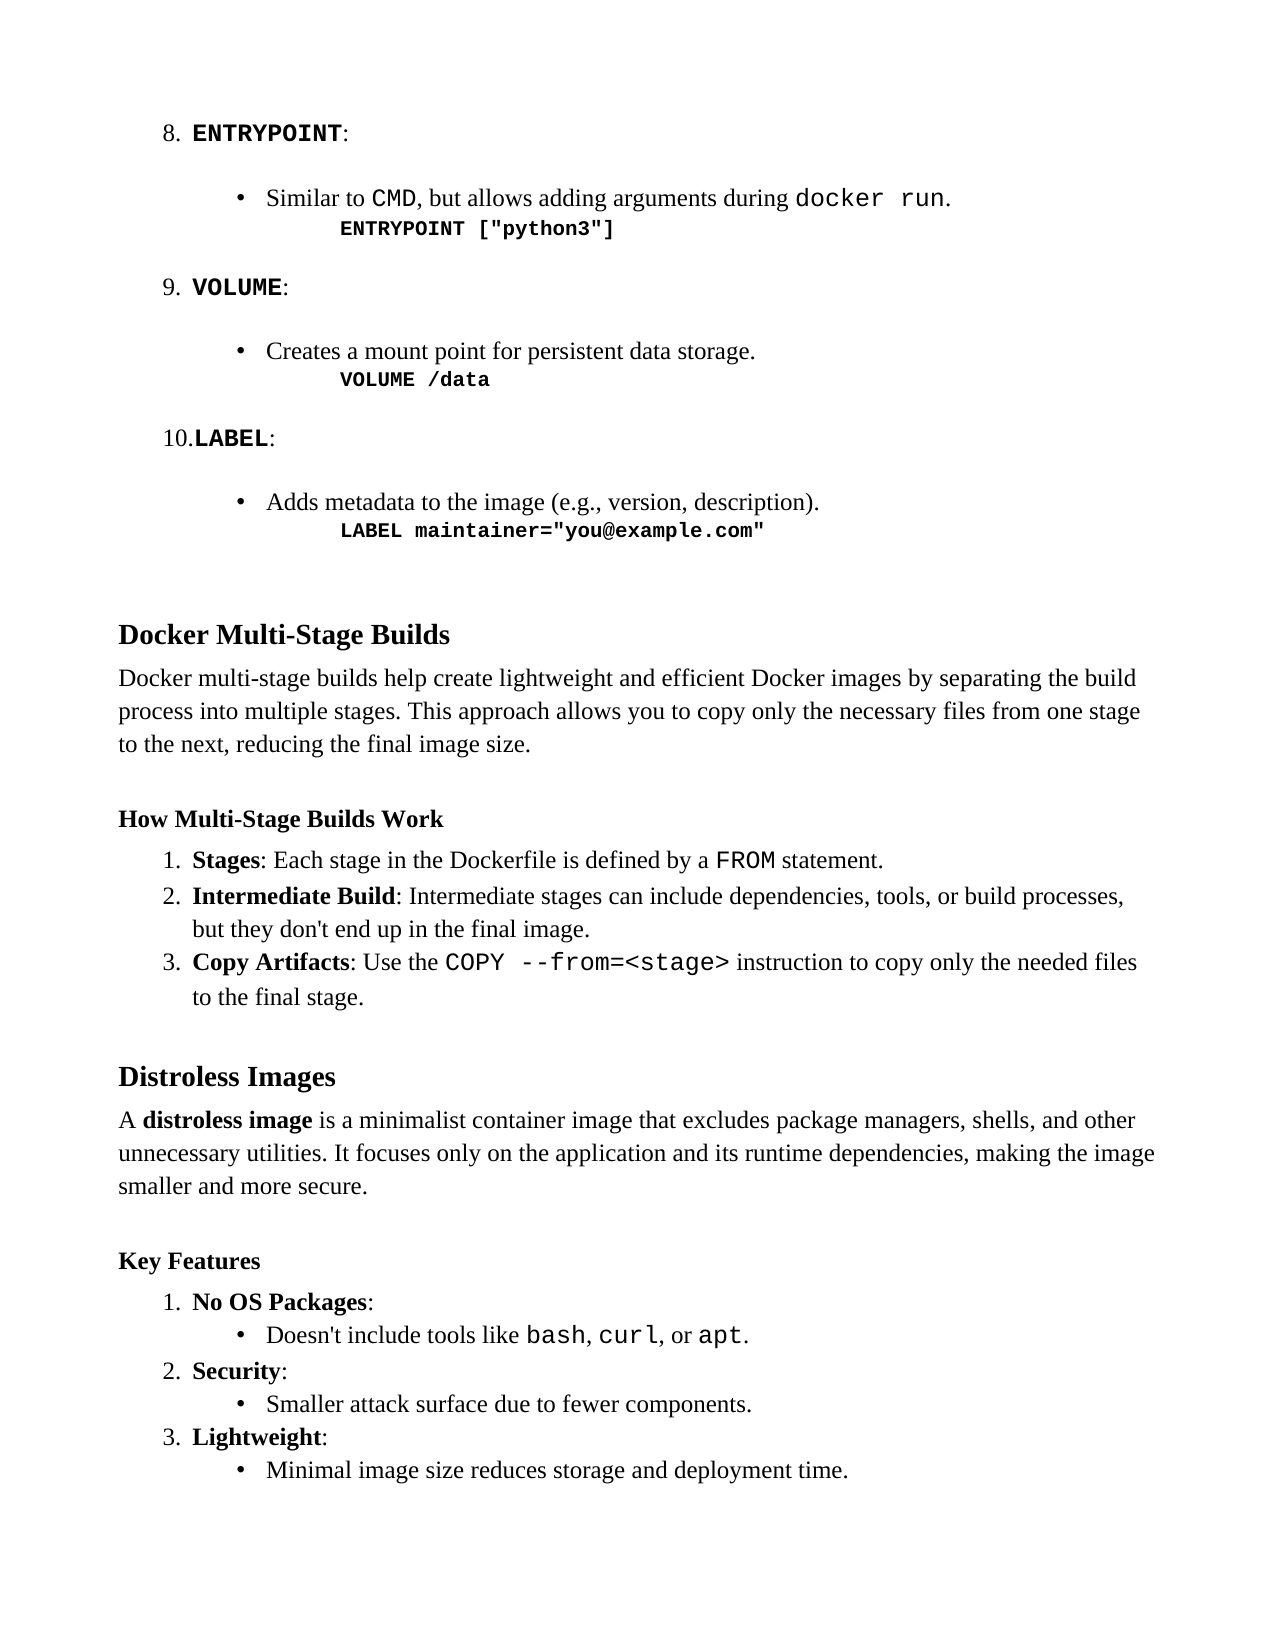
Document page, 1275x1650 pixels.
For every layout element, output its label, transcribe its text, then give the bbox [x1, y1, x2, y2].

list VOLUME: [162, 272, 1157, 302]
list No OS Packages: [162, 1287, 1157, 1316]
list ENTRYPOINT ["python3"] [310, 218, 1157, 242]
text Docker multi-stage builds help create lightweight and efficient Docker images by separating the build process into multiple stages. This approach allows you to copy only the necessary files from one stage to the next, reducing the final image size. [118, 663, 1157, 758]
list ENTRYPOINT: [162, 118, 1157, 149]
list Minimal image size reduces storage and deployment time. [236, 1455, 1157, 1483]
list Similar to CMD, but allows adding arguments during docker run. [236, 183, 1157, 214]
list Adds metadata to the image (e.g., version, description). [236, 487, 1157, 516]
subtitle How Multi-Stage Builds Work [118, 804, 1157, 833]
subtitle Docker Multi-Stage Builds [118, 617, 1157, 651]
subtitle Distroless Images [118, 1059, 1157, 1092]
list VOLUME /data [310, 369, 1157, 393]
list LABEL: [162, 423, 1157, 453]
subtitle Key Features [118, 1246, 1157, 1275]
list Security: [162, 1356, 1157, 1384]
list Doesn't include tools like bash, curl, or apt. [236, 1320, 1157, 1351]
list Creates a mount point for persistent data storage. [236, 336, 1157, 365]
list Intermediate Build: Intermediate stages can include dependencies, tools, or build processes, but they don't end up in the final image. [162, 881, 1157, 942]
list Copy Artifacts: Use the COPY --from=<stage> instruction to copy only the needed files to the final stage. [162, 947, 1157, 1011]
list Smaller attack surface due to fewer components. [236, 1389, 1157, 1417]
list Lightweight: [162, 1422, 1157, 1451]
list LABEL maintainer="you@example.com" [310, 521, 1157, 544]
text A distroless image is a minimalist container image that excludes package managers, shells, and other unnecessary utilities. It focuses only on the application and its runtime dependencies, making the image smaller and more secure. [118, 1105, 1157, 1200]
list Stages: Each stage in the Dockerfile is defined by a FROM statement. [162, 845, 1157, 876]
